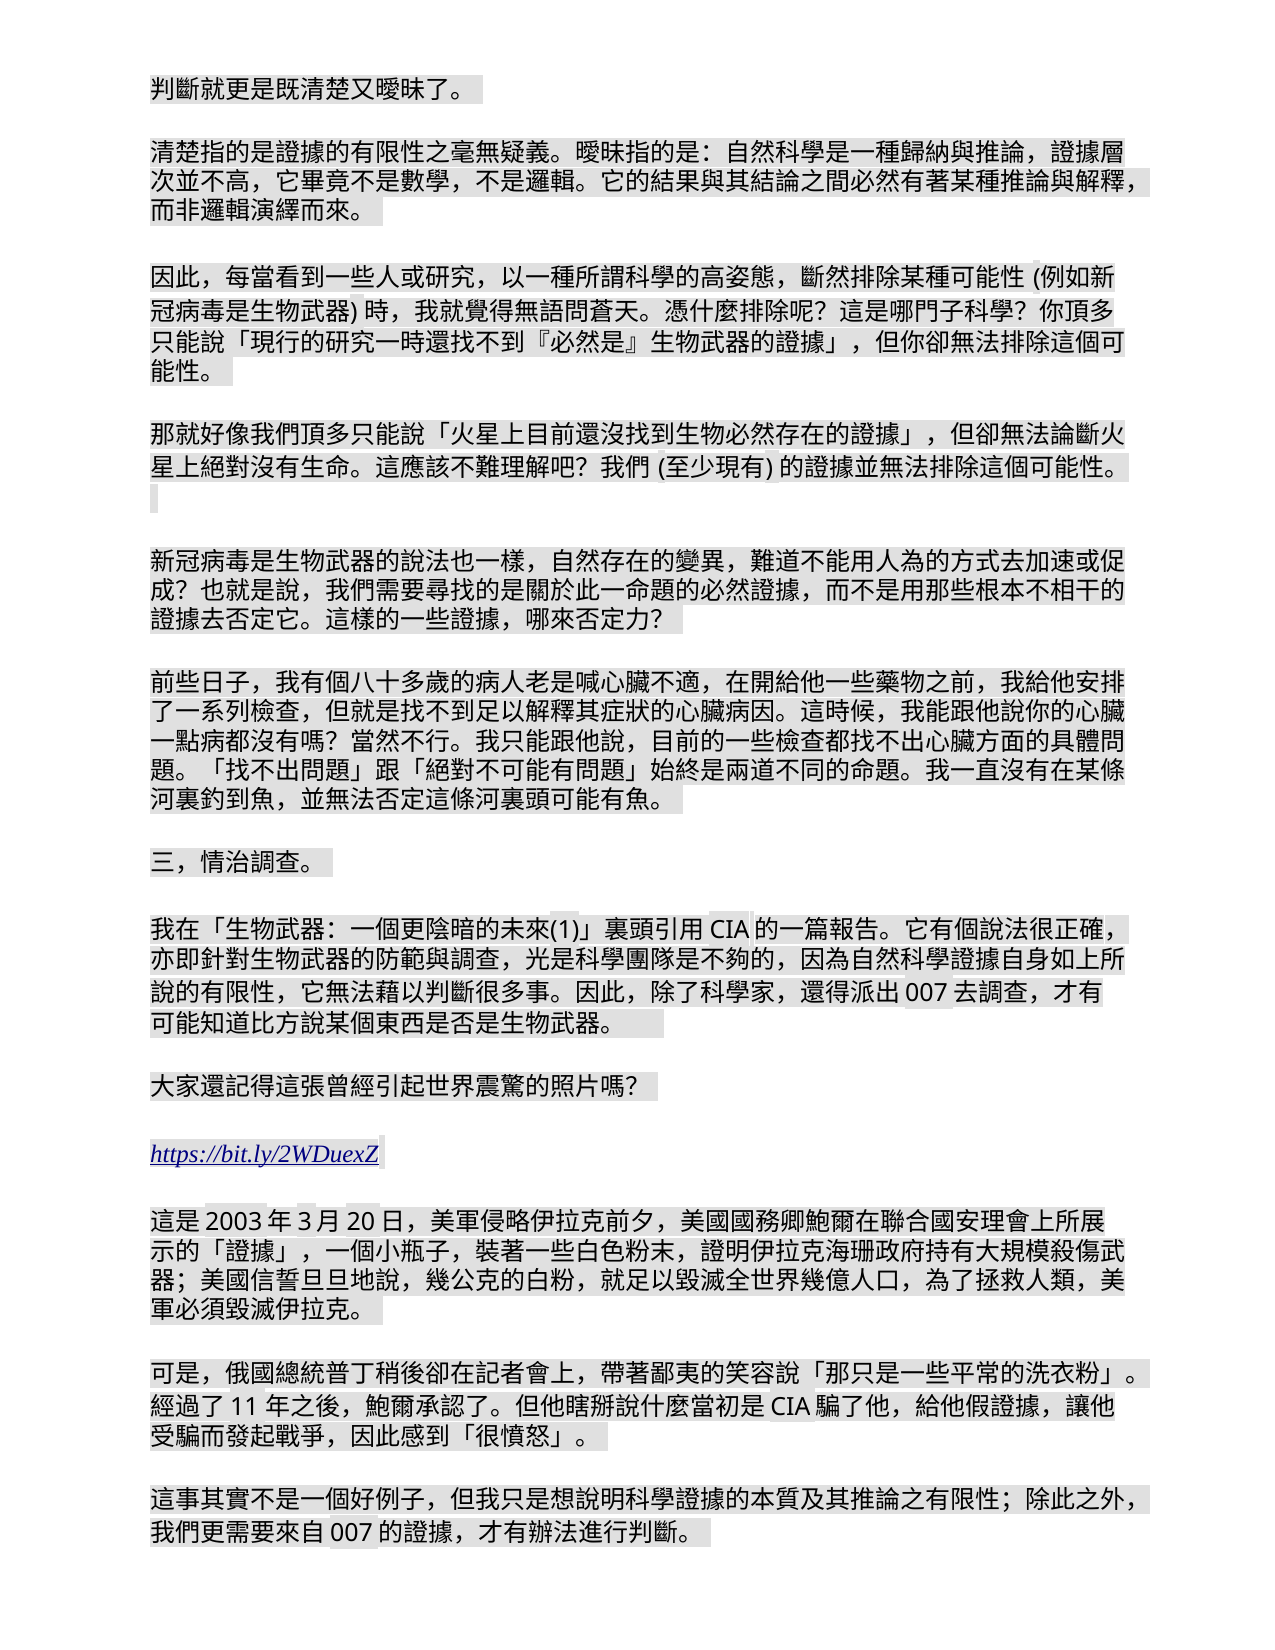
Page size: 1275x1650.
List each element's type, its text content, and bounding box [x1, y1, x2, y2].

text 生物武器：一個更陰暗的未來(6) 陳真2020. 03. 20. 謝謝世勤以及各位的發言。 綜合一下我的想法： 一，專家證詞 (testimony) 的分歧 絕大多數人都不是病毒學或微生物學或基因遺傳工程方面的專家，因此，某些資訊的研判，我們只能依靠專家證詞，而無法獨立進行。 很顯然，專家之間的想法是分歧而不一致的。這意味著，相關資訊或知識本身具有爭議而無共識，並非一種顯而易見的專業判斷。 因此，任何一種絕對排除某種可能性 (例如新冠病毒是生物武器) 的說法，顯示的並非專業上的高度，而只是顯示一種反理性的傲慢。為什麼呢？因為，如果該說法如此低能 (我知道台大一些學者也認為新冠病毒是生物武器) ，難道持有相關見解的專家都是低能的冒牌貨？ 如前所說，絕大多數人都不是病毒學或微生物學或基因遺傳工程方面的專家，更不用說使之「武器化」的研究或甚至針對特定種族的基因武器研究，必然是集體作業，祕而不宣，恐怕也不是絕大多數個人專家所能掌握的單一知識或傳統知識。詳見我在「生物武器：一個更陰暗的未來(1)」裏所提到的那些聽起來匪夷所思的研究。 二，證據 (evidence) 的本質。 以上是就專家證詞來說明所謂「判斷」(judgment)。如果就證據本身來說，很多事情的判斷就更是既清楚又曖昧了。 清楚指的是證據的有限性之毫無疑義。曖昧指的是：自然科學是一種歸納與推論，證據層次並不高，它畢竟不是數學，不是邏輯。它的結果與其結論之間必然有著某種推論與解釋，而非邏輯演繹而來。 因此，每當看到一些人或研究，以一種所謂科學的高姿態，斷然排除某種可能性 (例如新冠病毒是生物武器) 時，我就覺得無語問蒼天。憑什麼排除呢？這是哪門子科學？你頂多只能說「現行的研究一時還找不到『必然是』生物武器的證據」，但你卻無法排除這個可能性。 那就好像我們頂多只能說「火星上目前還沒找到生物必然存在的證據」，但卻無法論斷火星上絕對沒有生命。這應該不難理解吧？我們 (至少現有) 的證據並無法排除這個可能性。 新冠病毒是生物武器的說法也一樣，自然存在的變異，難道不能用人為的方式去加速或促成？也就是說，我們需要尋找的是關於此一命題的必然證據，而不是用那些根本不相干的證據去否定它。這樣的一些證據，哪來否定力？ 前些日子，我有個八十多歲的病人老是喊心臟不適，在開給他一些藥物之前，我給他安排了一系列檢查，但就是找不到足以解釋其症狀的心臟病因。這時候，我能跟他說你的心臟一點病都沒有嗎？當然不行。我只能跟他說，目前的一些檢查都找不出心臟方面的具體問題。「找不出問題」跟「絕對不可能有問題」始終是兩道不同的命題。我一直沒有在某條河裏釣到魚，並無法否定這條河裏頭可能有魚。 三，情治調查。 我在「生物武器：一個更陰暗的未來(1)」裏頭引用CIA的一篇報告。它有個說法很正確，亦即針對生物武器的防範與調查，光是科學團隊是不夠的，因為自然科學證據自身如上所說的有限性，它無法藉以判斷很多事。因此，除了科學家，還得派出007去調查，才有可能知道比方說某個東西是否是生物武器。 大家還記得這張曾經引起世界震驚的照片嗎？ https://bit.ly/2WDuexZ 這是2003年3月20日，美軍侵略伊拉克前夕，美國國務卿鮑爾在聯合國安理會上所展示的「證據」，一個小瓶子，裝著一些白色粉末，證明伊拉克海珊政府持有大規模殺傷武器；美國信誓旦旦地說，幾公克的白粉，就足以毀滅全世界幾億人口，為了拯救人類，美軍必須毀滅伊拉克。 可是，俄國總統普丁稍後卻在記者會上，帶著鄙夷的笑容說「那只是一些平常的洗衣粉」。經過了11 年之後，鮑爾承認了。但他瞎掰說什麼當初是CIA騙了他，給他假證據，讓他受騙而發起戰爭，因此感到「很憤怒」。 這事其實不是一個好例子，但我只是想說明科學證據的本質及其推論之有限性；除此之外，我們更需要來自007的證據，才有辦法進行判斷。 四，知識與判斷 綜合以上，我們如果要假裝很客觀，非得要有個什麼「鐵證」才能判斷，以示理性崇高，那麼，我們必須對全世界幾乎大大小小所有事情完全保持沉默。這樣一種假客觀，根本不是我們認識世界的常態，甚至完全不是基於歸納與推論之自然科學知識的常態。 而且，這樣一種判斷本身就是錯的，不合邏輯的。倘若我非要找到一個什麼「鐵證」不可，姑且不說有無這樣一種內在證據存在的可能性，就算它存在，如「二」所說，當它尚未為我們所知之前，我們並無法據以做出「某某東西不可能」的論斷，而只能做出「我還沒找到它必然存在的證據」。 就比方說，科學不管怎麼發達，恐怕都沒法排除「世上可能有鬼」的判斷。這不是因為我們還沒找到否證，而是因為這樣一種否證也許根本不存在，因為一切研究或知識都不可能窮盡一切現象與可能性。你也可以說這是一種「證據的不對等」，「證實」與「否證」，效力不同，並且始終不是回答同一個命題。兩者之間有個邏輯鴻溝，而這道鴻溝基本上是無法跨越的。 五，可靠性(reliability)與真假值(truth value) 數學與邏輯具有真假值 (truth value)，對錯一翻兩瞪眼，根本沒有商量的餘地，但自然科學知識卻無真假，而只有可靠與否。這就跟時鐘報時一樣，我不敢說我的手錶具有真值，我只能說它大致上還算可靠。 我們得訴諸於可靠性這樣一個東西，而非訴諸於真假值，否則我們恐怕很難在知識上找到討論、解釋與辯駁的基礎。 「可靠性」本身充滿曖昧與爭議，但它不是一種「知識論」(epistemic) 上的缺點，在我看來，它反倒像一種美德。如果人腦終究能夠勝過人工智慧，也許那就是因為我們具有這樣一種曖昧的知識能力；不像電腦，稍微打錯一個細節，它就不知道如何接收指令了。 六，巧合 在「可靠性」的認知美德底下，你很難去接受某種不可思議的「巧合」，更不用說一連串的「巧合」： 湊巧有個美軍生物武器實驗室出事了，疑似病原體外洩了，然後湊巧突然在美國爆發了神祕肺炎，死了上萬人，然後湊巧美軍又在武漢協辦了一個世界軍人運動會，湊巧也有一些參賽的美軍「感冒」了，然後湊巧不久之後，中國疫情就爆發了，然後湊巧當初美國的一切疫情資料與報導或病歷統統都不見了或封鎖了或變成國家機密了...無數的巧合。然後，你要跟我說，這裏頭諸事如常，一點鬼影子都沒有，我的理性很難接受這種鬼扯蛋，那是把大家當白痴。若要澄清質疑，只有一個方法就是公開資訊並接受獨立調查。 [150, 75, 1125, 1549]
